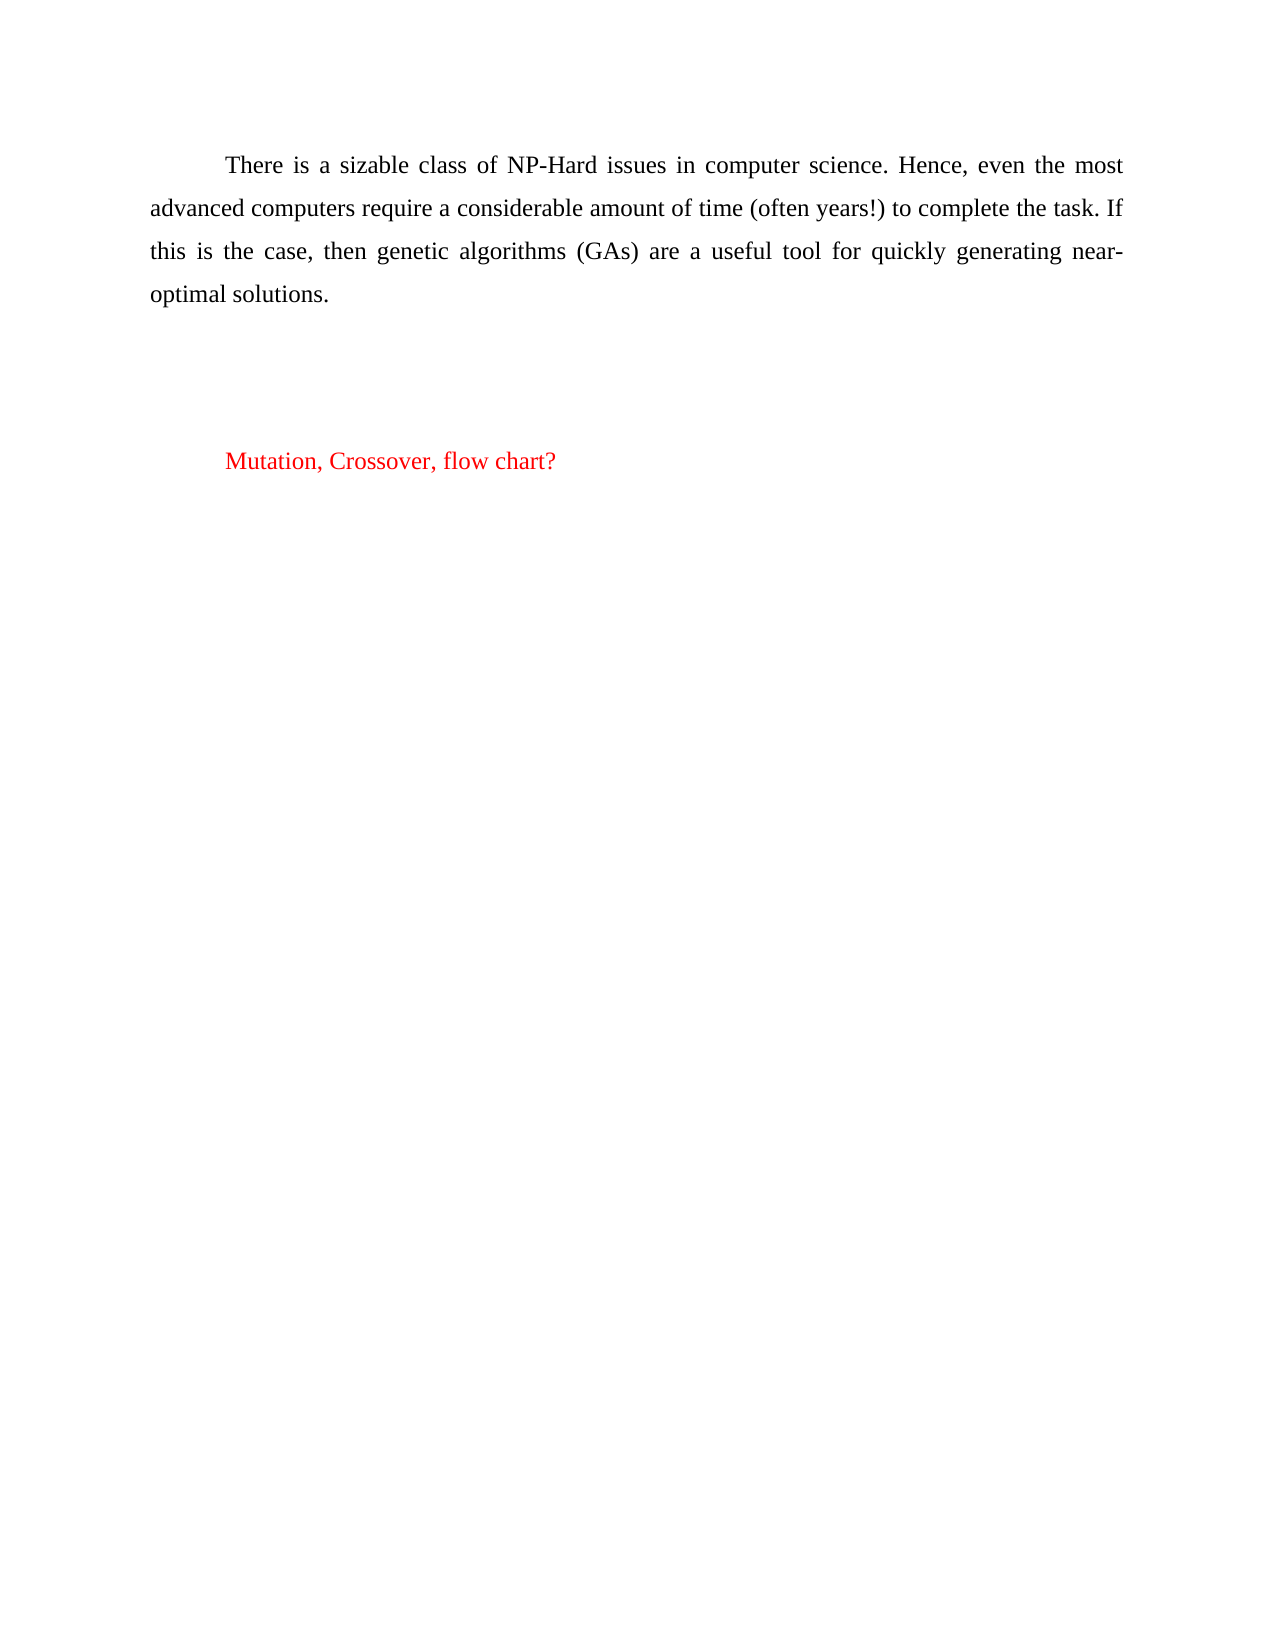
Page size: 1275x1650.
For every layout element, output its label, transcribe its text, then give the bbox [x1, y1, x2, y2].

text There is a sizable class of NP-Hard issues in computer science. Hence, even the most advanced computers require a considerable amount of time (often years!) to complete the task. If this is the case, then genetic algorithms (GAs) are a useful tool for quickly generating near-optimal solutions. [150, 150, 1125, 308]
text Mutation, Crossover, flow chart? [150, 446, 1125, 475]
